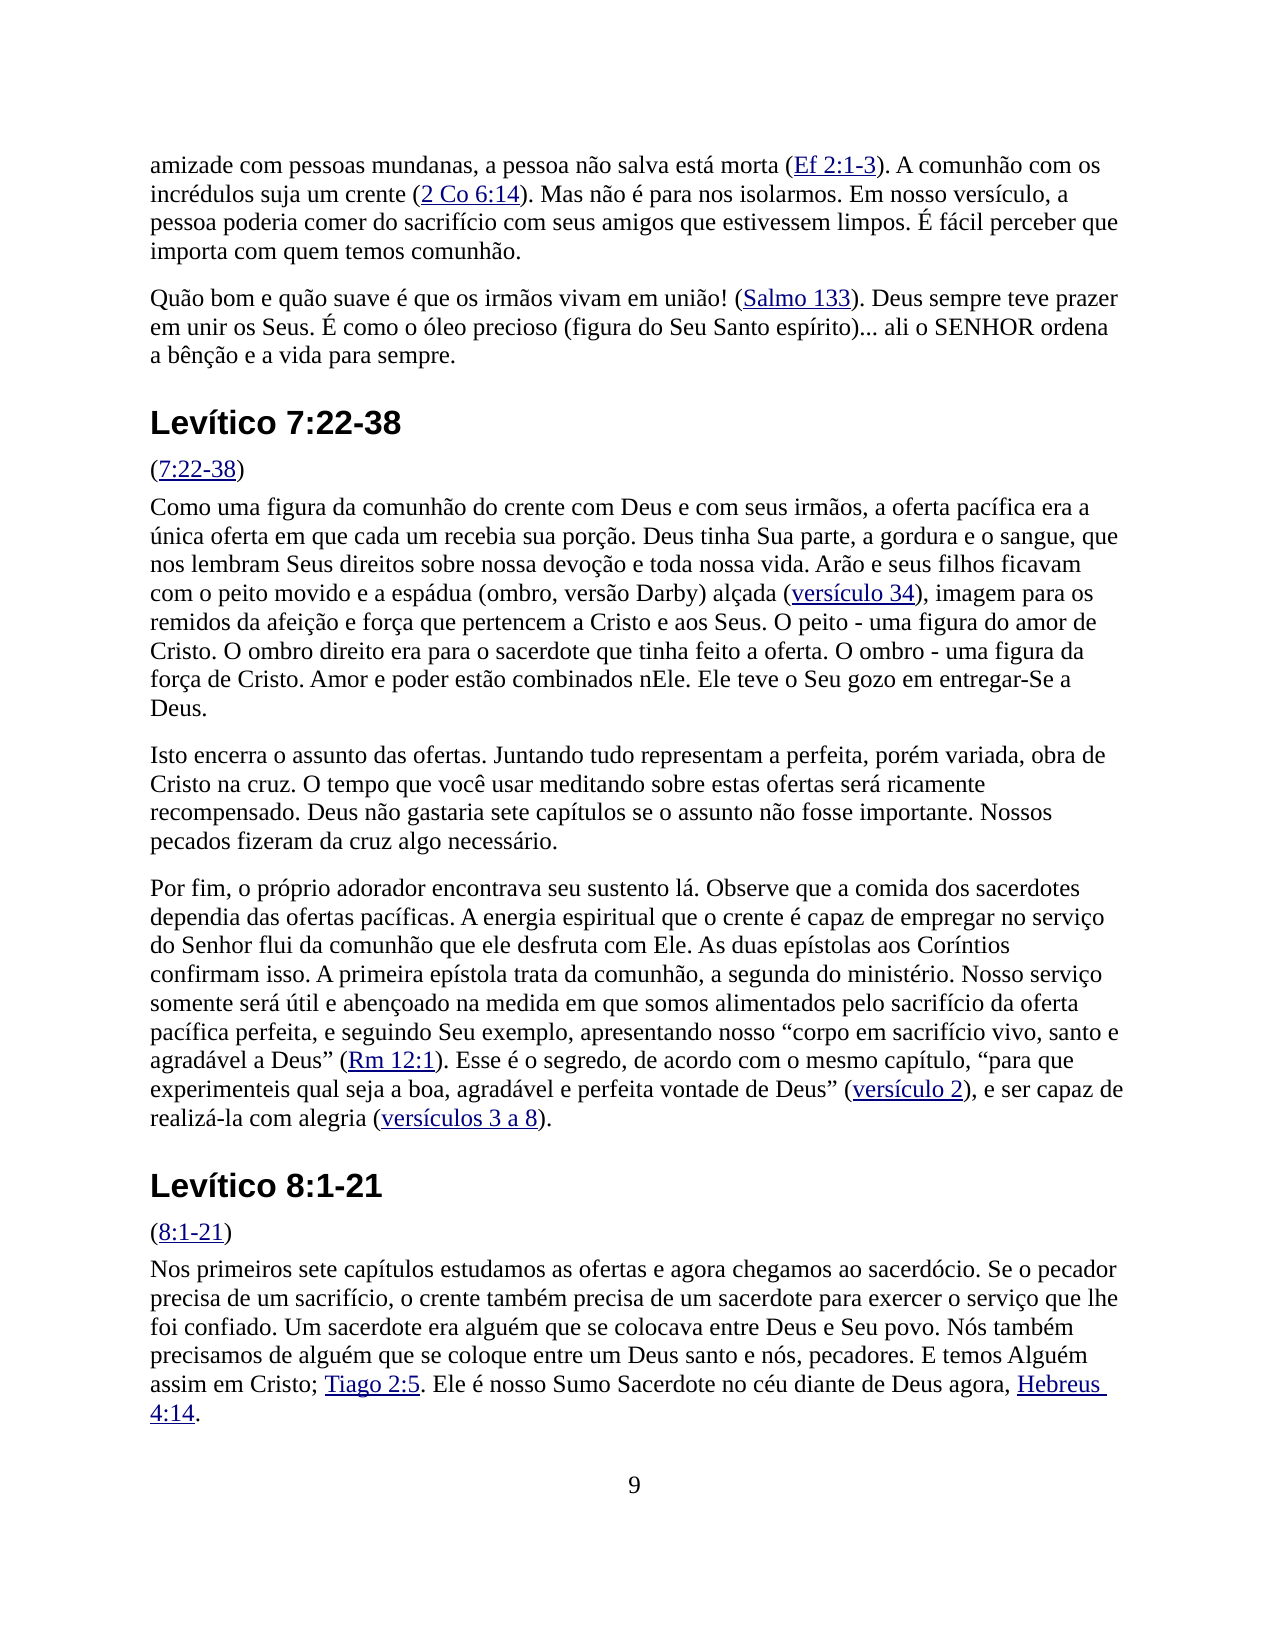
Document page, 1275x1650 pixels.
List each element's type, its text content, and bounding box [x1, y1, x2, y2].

text Por fim, o próprio adorador encontrava seu sustento lá. Observe que a comida dos sacerdotes dependia das ofertas pacíficas. A energia espiritual que o crente é capaz de empregar no serviço do Senhor flui da comunhão que ele desfruta com Ele. As duas epístolas aos Coríntios confirmam isso. A primeira epístola trata da comunhão, a segunda do ministério. Nosso serviço somente será útil e abençoado na medida em que somos alimentados pelo sacrifício da oferta pacífica perfeita, e seguindo Seu exemplo, apresentando nosso “corpo em sacrifício vivo, santo e agradável a Deus” (Rm 12:1). Esse é o segredo, de acordo com o mesmo capítulo, “para que experimenteis qual seja a boa, agradável e perfeita vontade de Deus” (versículo 2), e ser capaz de realizá-la com alegria (versículos 3 a 8). [150, 873, 1125, 1132]
text (7:22-38) [150, 454, 1125, 483]
text Nos primeiros sete capítulos estudamos as ofertas e agora chegamos ao sacerdócio. Se o pecador precisa de um sacrifício, o crente também precisa de um sacerdote para exercer o serviço que lhe foi confiado. Um sacerdote era alguém que se colocava entre Deus e Seu povo. Nós também precisamos de alguém que se coloque entre um Deus santo e nós, pecadores. E temos Alguém assim em Cristo; Tiago 2:5. Ele é nosso Sumo Sacerdote no céu diante de Deus agora, Hebreus 4:14. [150, 1254, 1125, 1427]
text amizade com pessoas mundanas, a pessoa não salva está morta (Ef 2:1-3). A comunhão com os incrédulos suja um crente (2 Co 6:14). Mas não é para nos isolarmos. Em nosso versículo, a pessoa poderia comer do sacrifício com seus amigos que estivessem limpos. É fácil perceber que importa com quem temos comunhão. [150, 150, 1125, 265]
text Como uma figura da comunhão do crente com Deus e com seus irmãos, a oferta pacífica era a única oferta em que cada um recebia sua porção. Deus tinha Sua parte, a gordura e o sangue, que nos lembram Seus direitos sobre nossa devoção e toda nossa vida. Arão e seus filhos ficavam com o peito movido e a espádua (ombro, versão Darby) alçada (versículo 34), imagem para os remidos da afeição e força que pertencem a Cristo e aos Seus. O peito - uma figura do amor de Cristo. O ombro direito era para o sacerdote que tinha feito a oferta. O ombro - uma figura da força de Cristo. Amor e poder estão combinados nEle. Ele teve o Seu gozo em entregar-Se a Deus. [150, 492, 1125, 722]
text (8:1-21) [150, 1217, 1125, 1245]
subtitle Levítico 7:22-38 [150, 403, 1125, 442]
text Isto encerra o assunto das ofertas. Juntando tudo representam a perfeita, porém variada, obra de Cristo na cruz. O tempo que você usar meditando sobre estas ofertas será ricamente recompensado. Deus não gastaria sete capítulos se o assunto não fosse importante. Nossos pecados fizeram da cruz algo necessário. [150, 740, 1125, 855]
subtitle Levítico 8:1-21 [150, 1166, 1125, 1204]
text Quão bom e quão suave é que os irmãos vivam em união! (Salmo 133). Deus sempre teve prazer em unir os Seus. É como o óleo precioso (figura do Seu Santo espírito)... ali o SENHOR ordena a bênção e a vida para sempre. [150, 283, 1125, 369]
